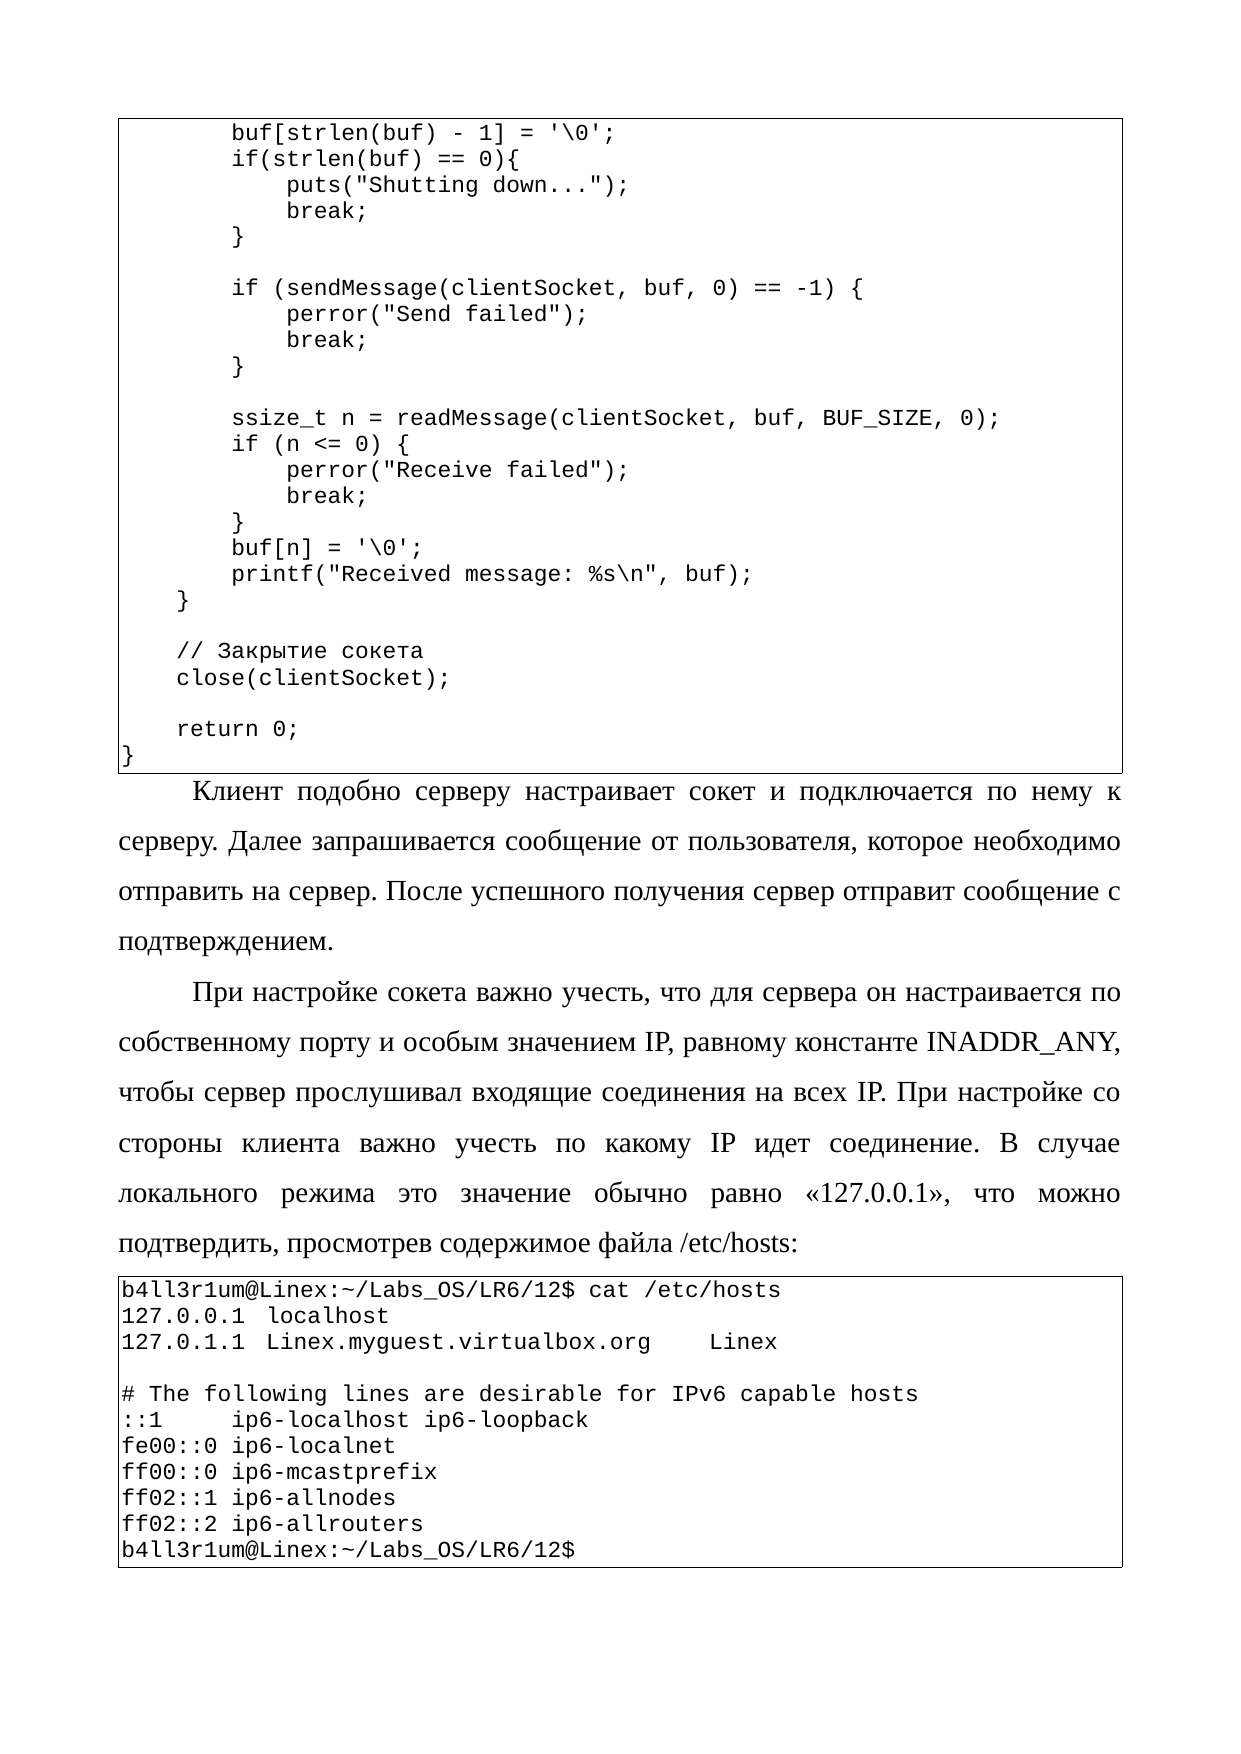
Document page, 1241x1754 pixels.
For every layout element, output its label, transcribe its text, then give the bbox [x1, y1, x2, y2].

text if (sendMessage(clientSocket, buf, 0) == -1) { [119, 274, 1122, 300]
text ::1 ip6-localhost ip6-loopback [119, 1405, 1122, 1431]
text ssize_t n = readMessage(clientSocket, buf, BUF_SIZE, 0); [119, 403, 1122, 429]
text close(clientSocket); [119, 663, 1122, 692]
text # The following lines are desirable for IPv6 capable hosts [119, 1379, 1122, 1405]
text ff02::1 ip6-allnodes [119, 1483, 1122, 1509]
text break; [119, 326, 1122, 352]
text } [119, 741, 1122, 773]
text b4ll3r1um@Linex:~/Labs_OS/LR6/12$ [119, 1535, 1122, 1567]
text printf("Received message: %s\n", buf); [119, 559, 1122, 585]
text ff02::2 ip6-allrouters [119, 1509, 1122, 1535]
text При настройке сокета важно учесть, что для сервера он настраивается по собственному порту и особым значением IP, равному константе INADDR_ANY, чтобы сервер прослушивал входящие соединения на всех IP. При настройке со стороны клиента важно учесть по какому IP идет соединение. В случае локального режима это значение обычно равно «127.0.0.1», что можно подтвердить, просмотрев содержимое файла /etc/hosts: [118, 974, 1122, 1259]
text b4ll3r1um@Linex:~/Labs_OS/LR6/12$ cat /etc/hosts [119, 1277, 1122, 1302]
text } [119, 352, 1122, 381]
text perror("Receive failed"); [119, 455, 1122, 481]
text return 0; [119, 715, 1122, 741]
text puts("Shutting down..."); [119, 170, 1122, 196]
text fe00::0 ip6-localnet [119, 1431, 1122, 1457]
text } [119, 507, 1122, 533]
text // Закрытие сокета [119, 637, 1122, 663]
text buf[n] = '\0'; [119, 533, 1122, 559]
text if (n <= 0) { [119, 429, 1122, 455]
text break; [119, 481, 1122, 507]
text break; [119, 196, 1122, 222]
text 127.0.1.1 Linex.myguest.virtualbox.org Linex [119, 1328, 1122, 1357]
text buf[strlen(buf) - 1] = '\0'; [119, 119, 1122, 144]
text if(strlen(buf) == 0){ [119, 144, 1122, 170]
text ff00::0 ip6-mcastprefix [119, 1457, 1122, 1483]
text } [119, 585, 1122, 614]
text 127.0.0.1 localhost [119, 1302, 1122, 1328]
text } [119, 222, 1122, 251]
text perror("Send failed"); [119, 300, 1122, 326]
text Клиент подобно серверу настраивает сокет и подключается по нему к серверу. Далее запрашивается сообщение от пользователя, которое необходимо отправить на сервер. После успешного получения сервер отправит сообщение с подтверждением. [118, 774, 1122, 957]
